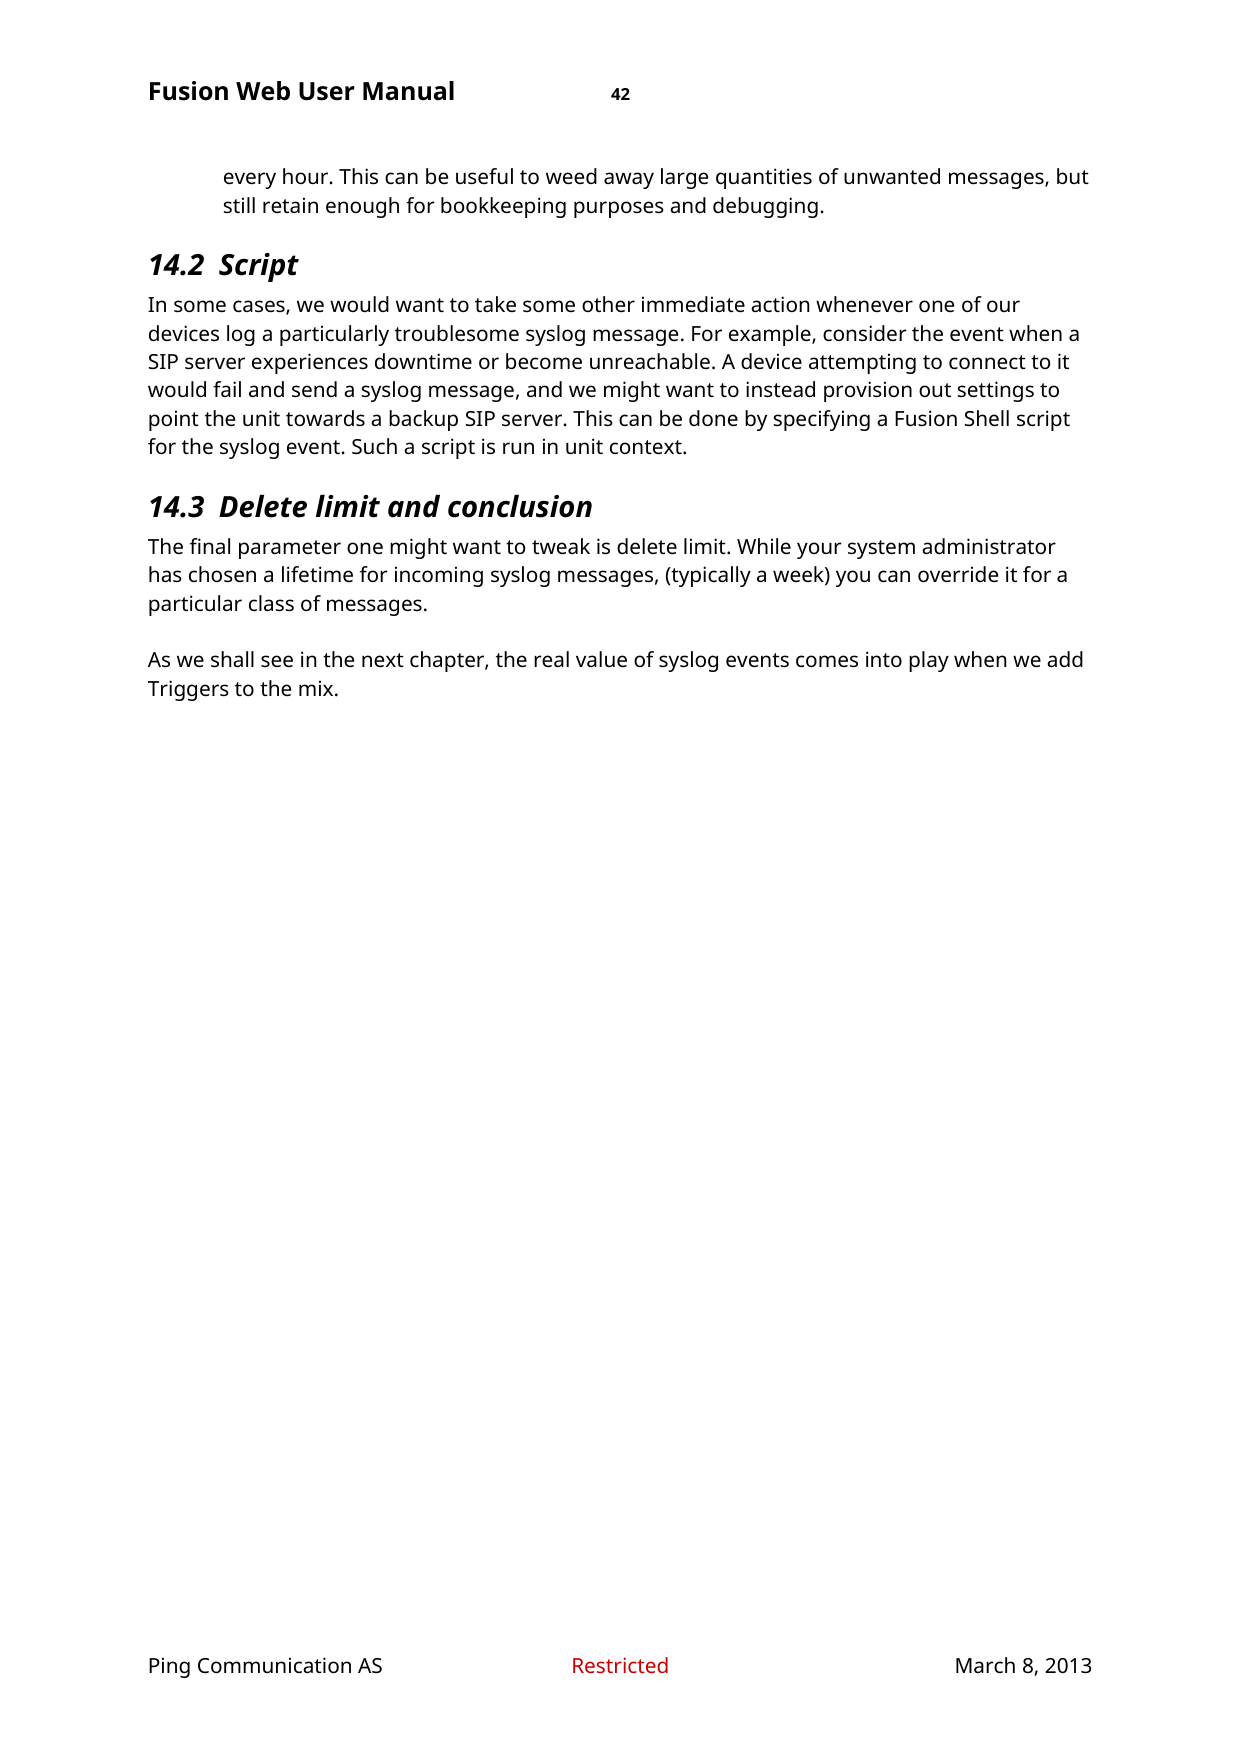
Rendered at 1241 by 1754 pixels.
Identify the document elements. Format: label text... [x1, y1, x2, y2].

text In some cases, we would want to take some other immediate action whenever one of our devices log a particularly troublesome syslog message. For example, consider the event when a SIP server experiences downtime or become unreachable. A device attempting to connect to it would fail and send a syslog message, and we might want to instead provision out settings to point the unit towards a backup SIP server. This can be done by specifying a Fusion Shell script for the syslog event. Such a script is run in unit context. [148, 290, 1092, 461]
text As we shall see in the next chapter, the real value of syslog events comes into play when we add Triggers to the mix. [148, 646, 1092, 702]
subtitle Delete limit and conclusion [148, 486, 1092, 526]
text The final parameter one might want to tweak is delete limit. While your system administrator has chosen a lifetime for incoming syslog messages, (typically a week) you can override it for a particular class of messages. [148, 532, 1092, 617]
list every hour. This can be useful to weed away large quantities of unwanted messages, but still retain enough for bookkeeping purposes and debugging. [185, 162, 1092, 219]
subtitle Script [148, 244, 1092, 284]
